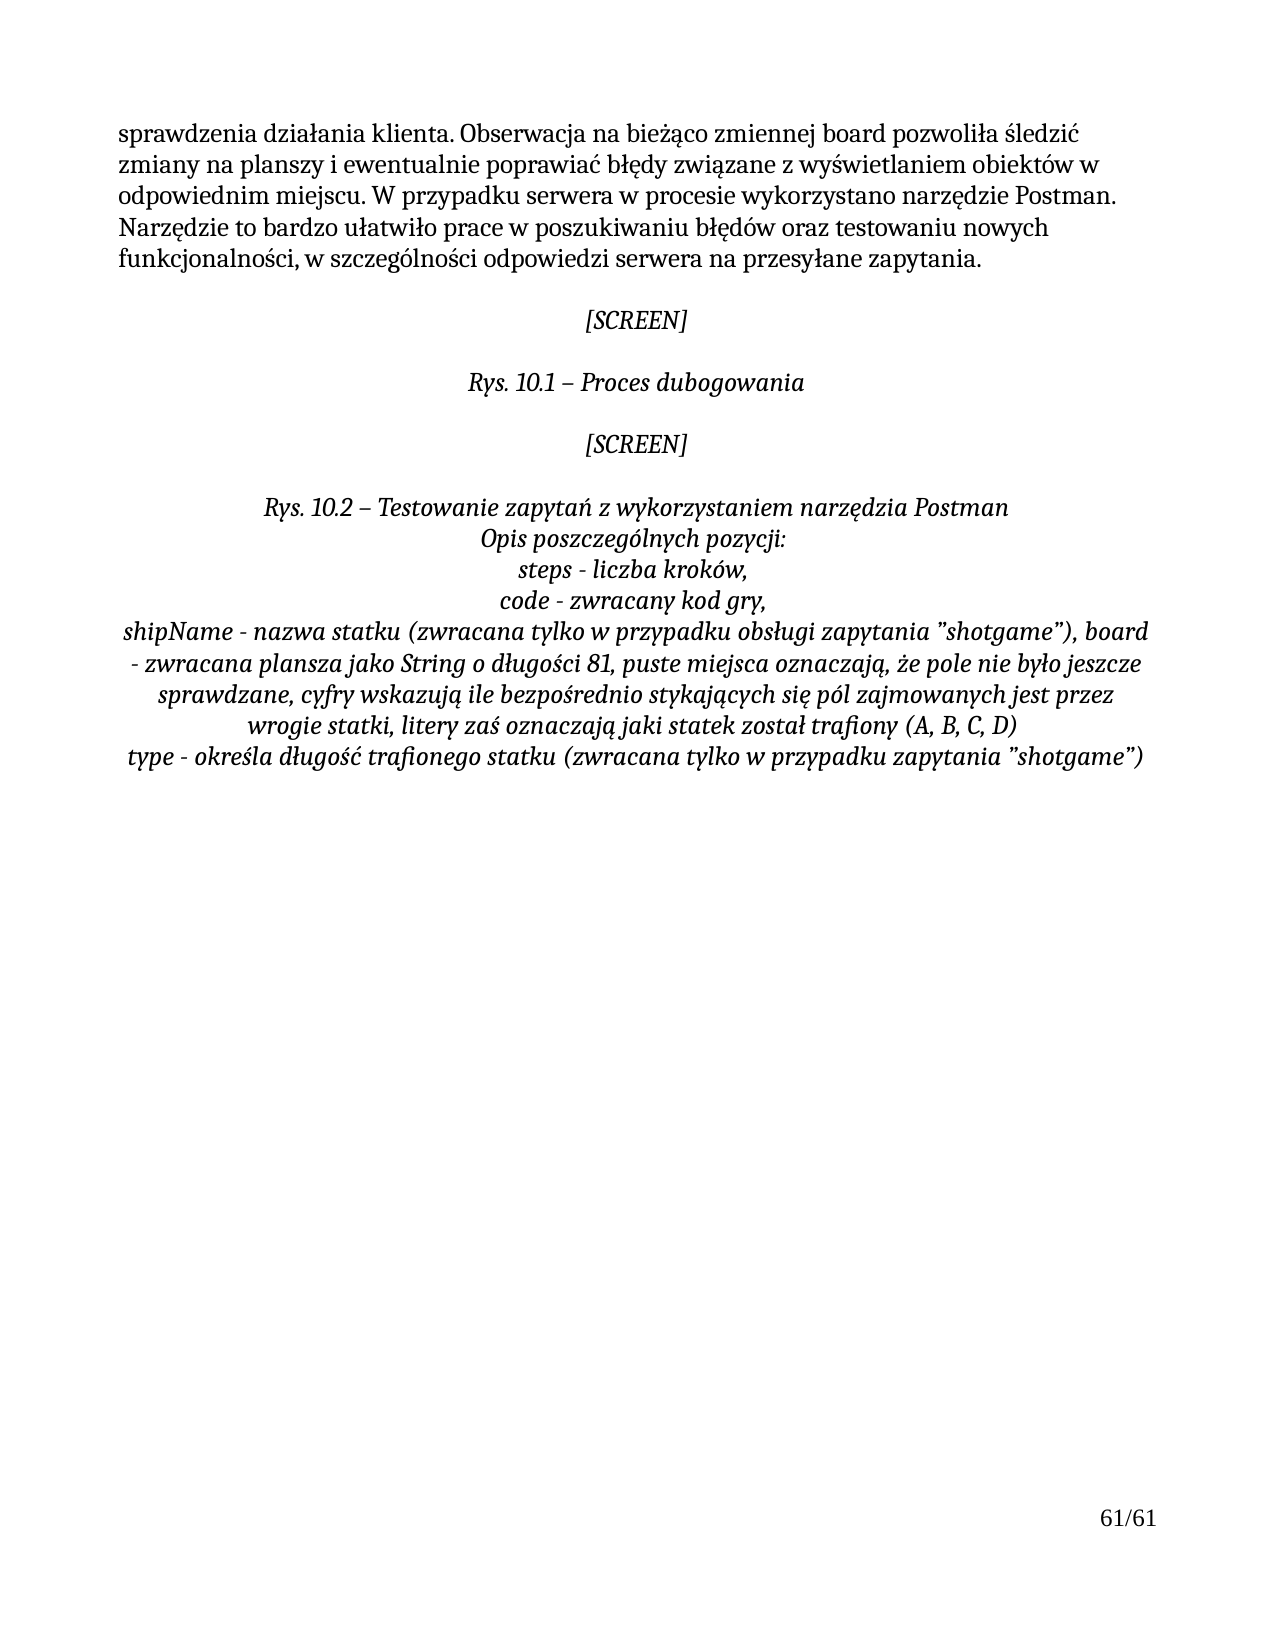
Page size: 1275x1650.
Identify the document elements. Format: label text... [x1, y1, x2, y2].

text type - określa długość traﬁonego statku (zwracana tylko w przypadku zapytania ”shotgame”) [118, 741, 1157, 772]
text Opis poszczególnych pozycji: [118, 523, 1157, 554]
text [SCREEN] [118, 429, 1157, 461]
text shipName - nazwa statku (zwracana tylko w przypadku obsługi zapytania ”shotgame”), board - zwracana plansza jako String o długości 81, puste miejsca oznaczają, że pole nie było jeszcze sprawdzane, cyfry wskazują ile bezpośrednio stykających się pól zajmowanych jest przez wrogie statki, litery zaś oznaczają jaki statek został traﬁony (A, B, C, D) [118, 616, 1157, 741]
text Rys. 10.1 – Proces dubogowania [118, 367, 1157, 398]
text sprawdzenia działania klienta. Obserwacja na bieżąco zmiennej board pozwoliła śledzić zmiany na planszy i ewentualnie poprawiać błędy związane z wyświetlaniem obiektów w odpowiednim miejscu. W przypadku serwera w procesie wykorzystano narzędzie Postman. Narzędzie to bardzo ułatwiło prace w poszukiwaniu błędów oraz testowaniu nowych funkcjonalności, w szczególności odpowiedzi serwera na przesyłane zapytania. [118, 118, 1157, 274]
text code - zwracany kod gry, [118, 585, 1157, 616]
text [SCREEN] [118, 305, 1157, 336]
text steps - liczba kroków, [118, 554, 1157, 585]
text Rys. 10.2 – Testowanie zapytań z wykorzystaniem narzędzia Postman [118, 492, 1157, 523]
